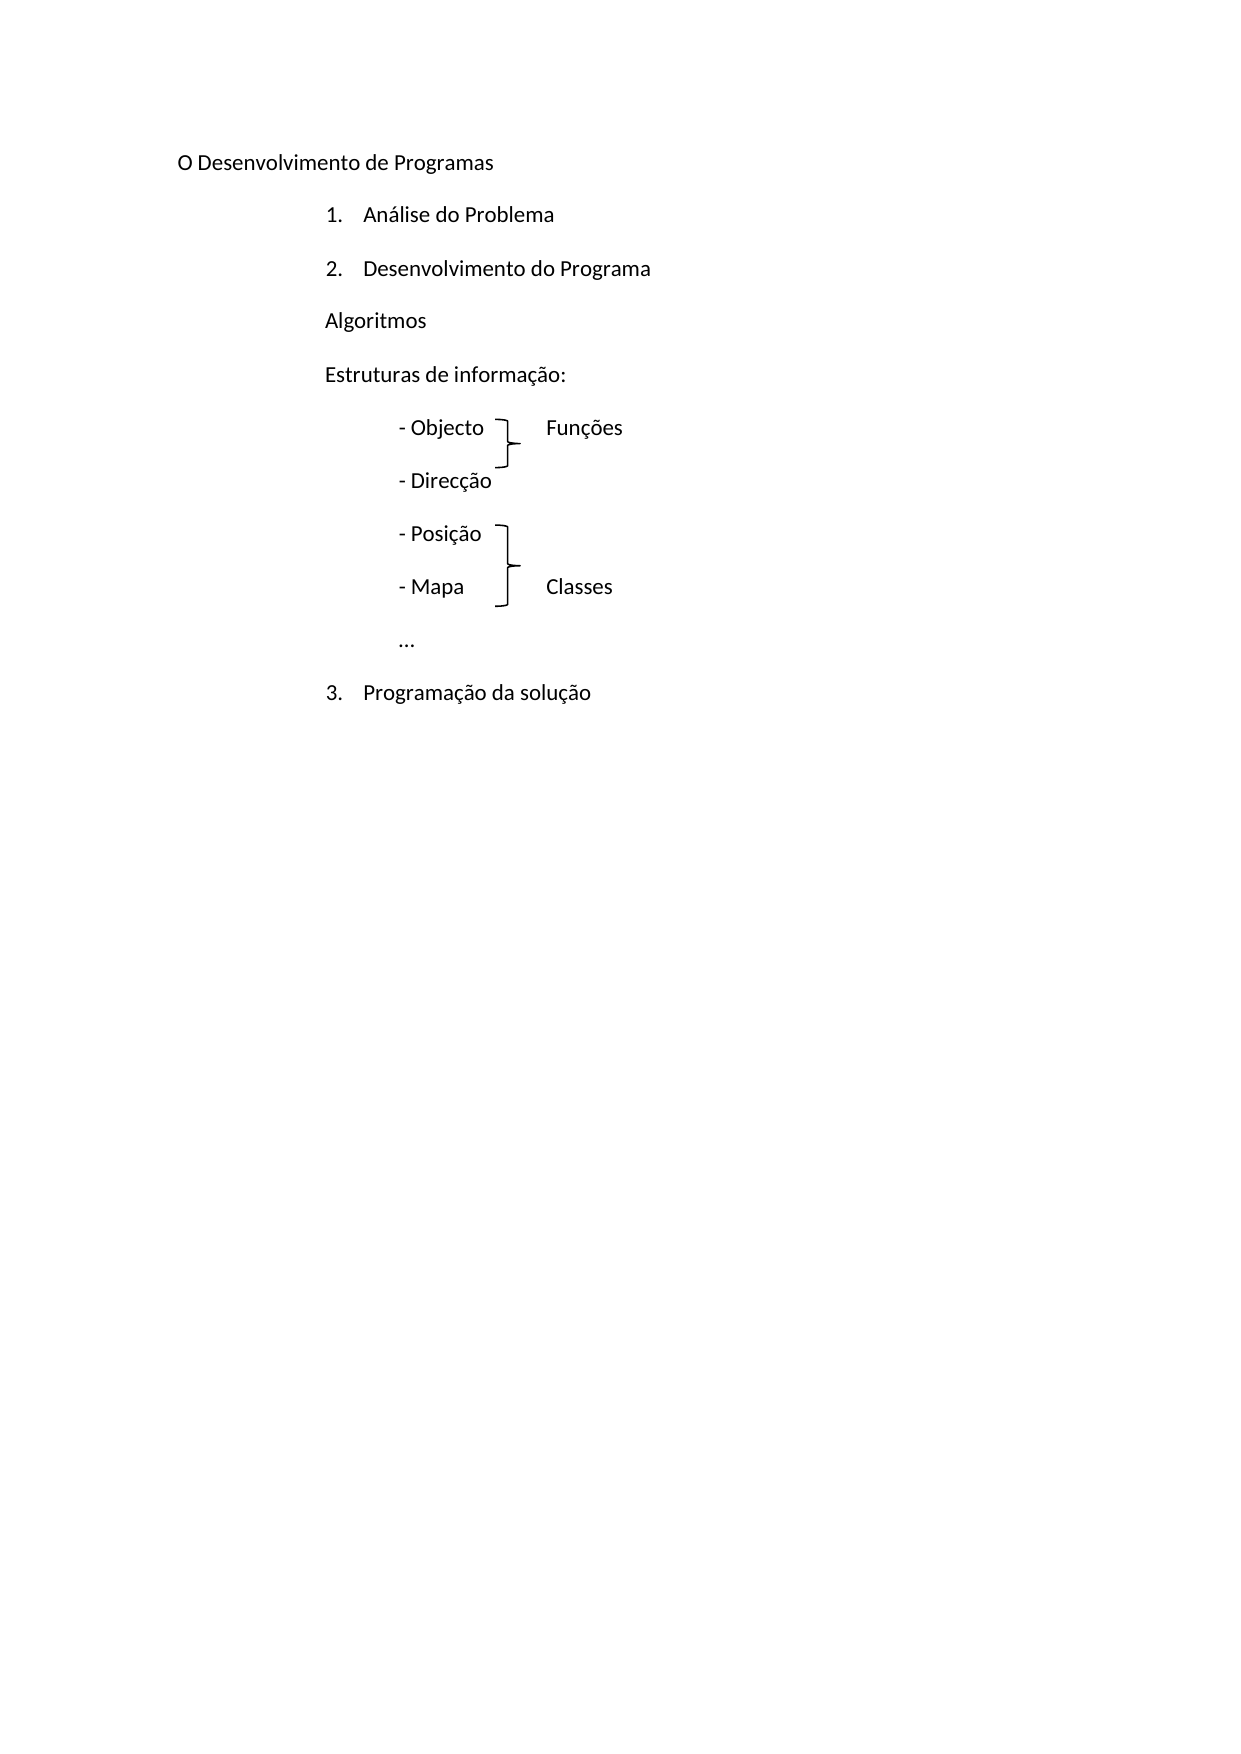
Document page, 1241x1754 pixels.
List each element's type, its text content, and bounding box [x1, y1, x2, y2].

list Algoritmos [325, 307, 1063, 335]
list Programação da solução [326, 678, 1063, 706]
list Classes [509, 572, 1063, 600]
list Análise do Problema [326, 201, 1063, 229]
list … [325, 625, 1063, 653]
list - Posição [325, 519, 1063, 547]
list - Objecto Funções [325, 413, 1063, 441]
list Estruturas de informação: [325, 360, 1063, 388]
list - Mapa [325, 572, 506, 600]
list Desenvolvimento do Programa [326, 254, 1063, 282]
list - Direcção [325, 466, 1063, 494]
text O Desenvolvimento de Programas [177, 148, 1063, 176]
